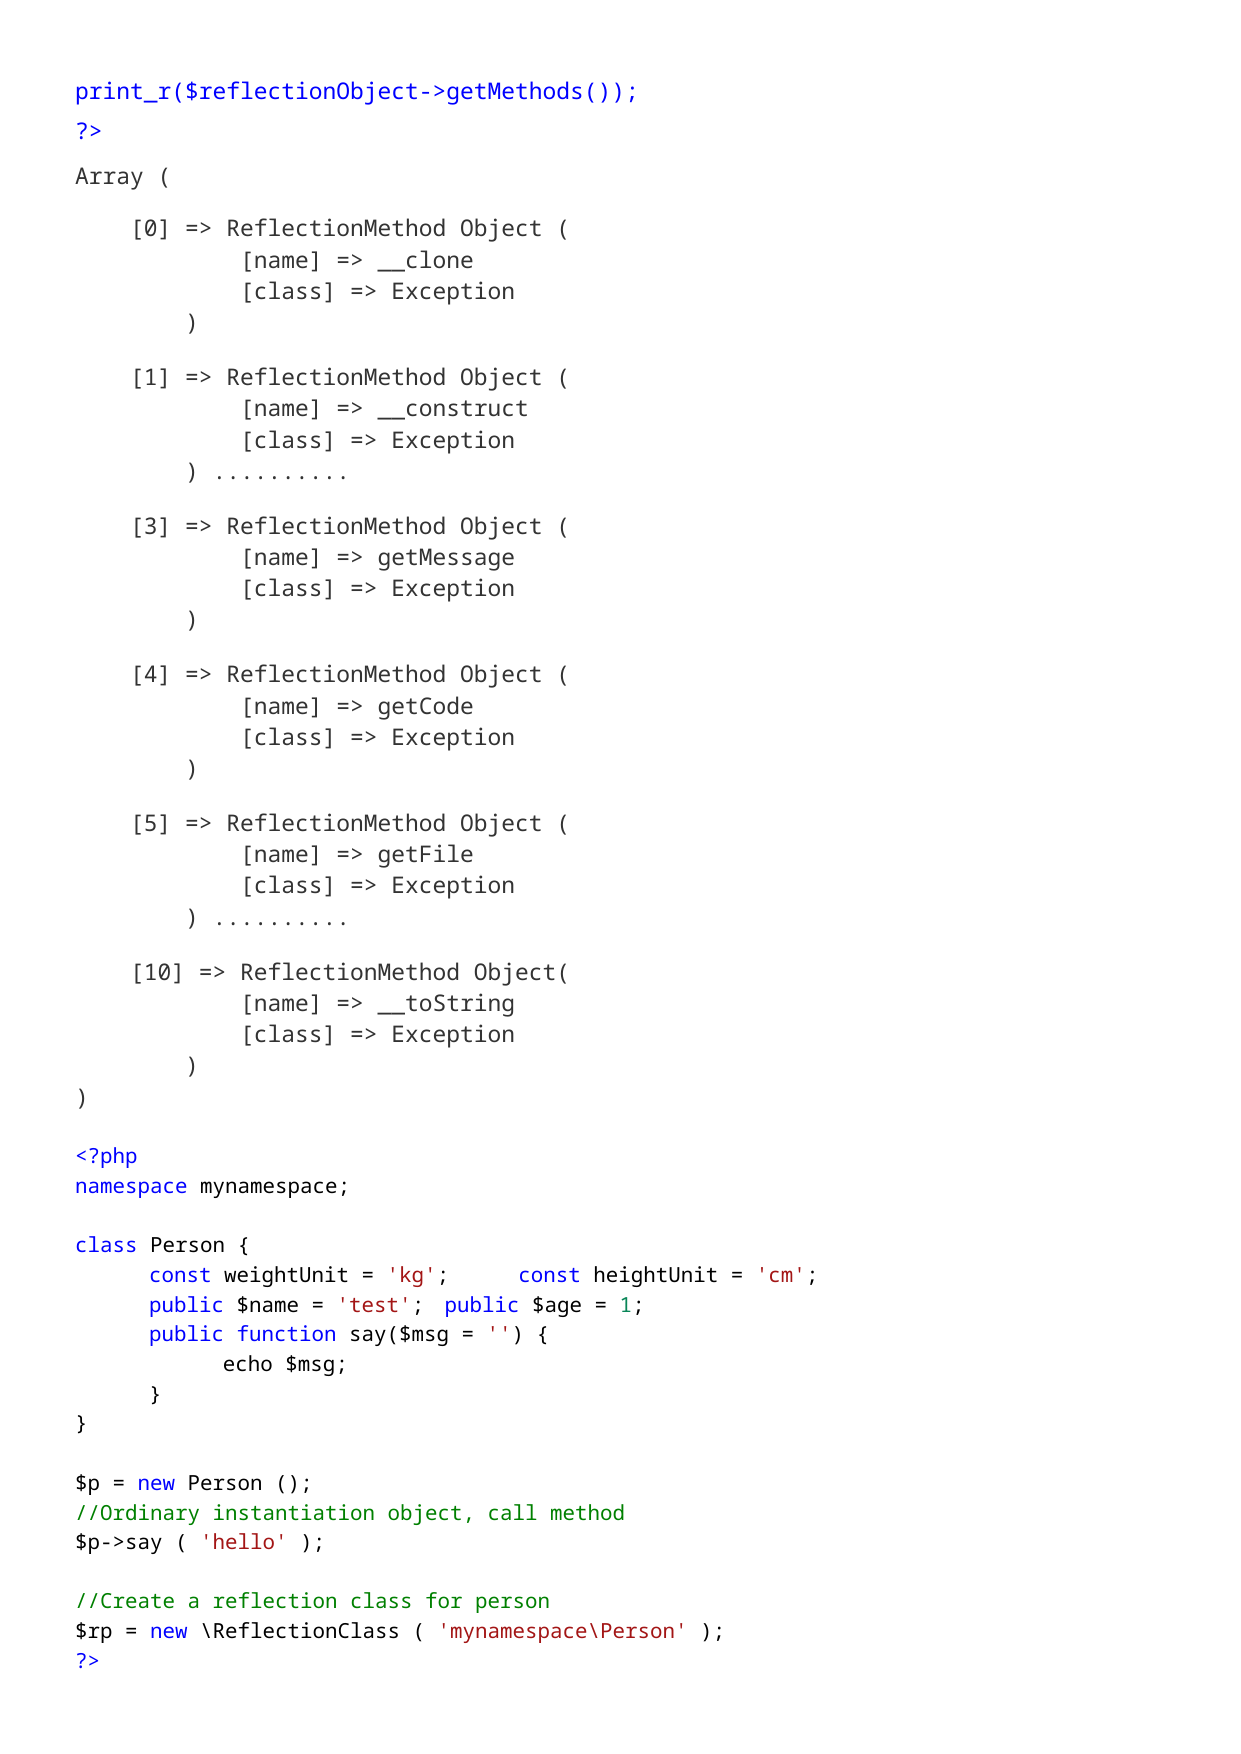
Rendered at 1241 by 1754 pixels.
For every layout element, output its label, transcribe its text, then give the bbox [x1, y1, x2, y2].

text [5] => ReflectionMethod Object ( [75, 807, 1166, 838]
text [3] => ReflectionMethod Object ( [75, 510, 1166, 541]
text [name] => __toString [75, 987, 1166, 1018]
text ?> [75, 115, 1166, 146]
text public function say($msg = '') { [75, 1318, 1166, 1348]
text <?php [75, 1141, 1166, 1170]
text const weightUnit = 'kg'; const heightUnit = 'cm'; [75, 1259, 1166, 1288]
text } [75, 1407, 1166, 1437]
text [class] => Exception [75, 572, 1166, 603]
text [class] => Exception [75, 423, 1166, 455]
text $rp = new \ReflectionClass ( 'mynamespace\Person' ); [75, 1615, 1166, 1645]
text public $name = 'test'; public $age = 1; [75, 1288, 1166, 1318]
text ) .......... [75, 455, 1166, 486]
text ) [75, 1049, 1166, 1081]
text ) [75, 306, 1166, 337]
text $p->say ( 'hello' ); [75, 1526, 1166, 1556]
text } [75, 1378, 1166, 1407]
text [name] => __construct [75, 392, 1166, 423]
text ) [75, 1081, 1166, 1112]
text [4] => ReflectionMethod Object ( [75, 658, 1166, 689]
text [name] => getFile [75, 838, 1166, 869]
text ) [75, 603, 1166, 635]
text //Ordinary instantiation object, call method [75, 1496, 1166, 1526]
text Array ( [75, 160, 1166, 191]
text namespace mynamespace; [75, 1170, 1166, 1199]
text class Person { [75, 1229, 1166, 1259]
text [name] => getCode [75, 689, 1166, 721]
text echo $msg; [75, 1348, 1166, 1378]
text [name] => __clone [75, 244, 1166, 275]
text print_r($reflectionObject->getMethods()); [75, 75, 1166, 106]
text //Create a reflection class for person [75, 1585, 1166, 1615]
text [name] => getMessage [75, 541, 1166, 572]
text ) [75, 752, 1166, 783]
text [10] => ReflectionMethod Object( [75, 956, 1166, 987]
text [class] => Exception [75, 869, 1166, 901]
text [class] => Exception [75, 1018, 1166, 1049]
text [class] => Exception [75, 721, 1166, 752]
text [1] => ReflectionMethod Object ( [75, 361, 1166, 392]
text [0] => ReflectionMethod Object ( [75, 212, 1166, 244]
text [class] => Exception [75, 275, 1166, 306]
text ) .......... [75, 901, 1166, 932]
text ?> [75, 1645, 1166, 1674]
text $p = new Person (); [75, 1467, 1166, 1496]
